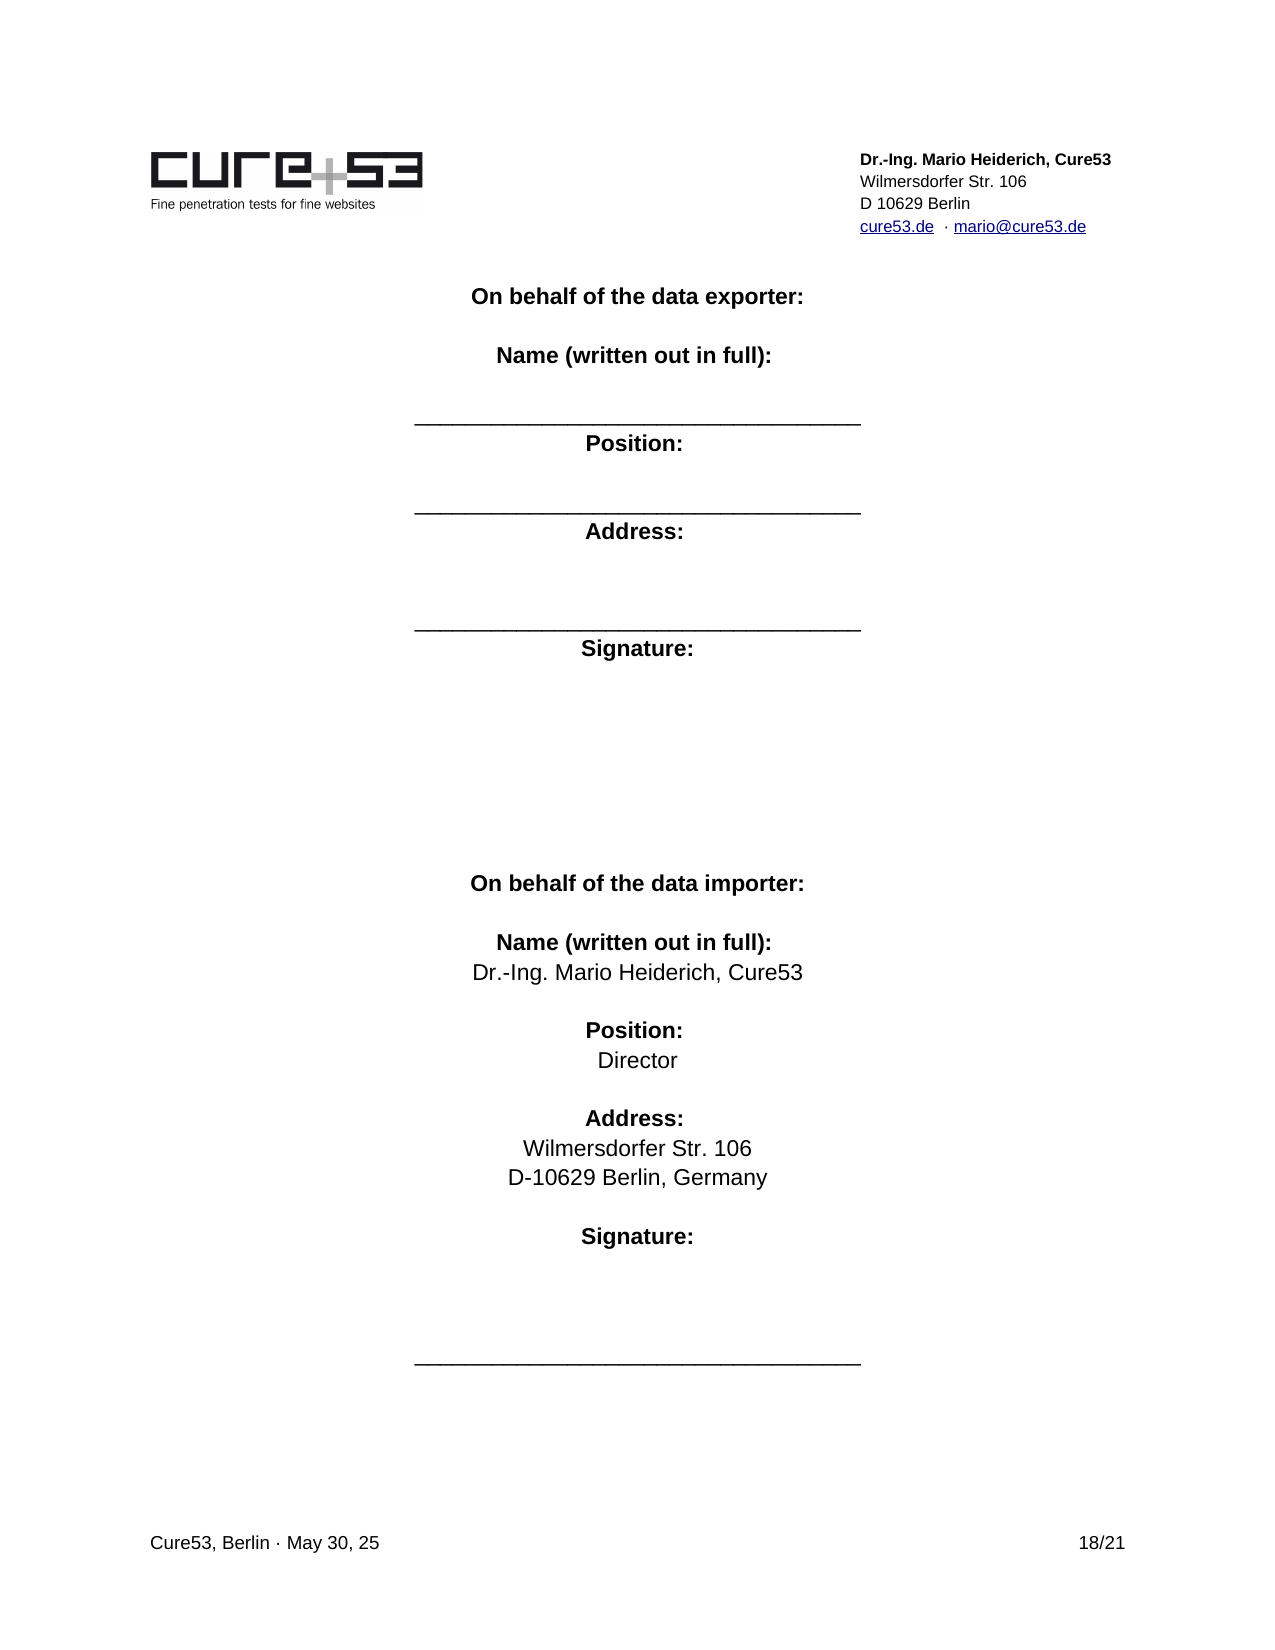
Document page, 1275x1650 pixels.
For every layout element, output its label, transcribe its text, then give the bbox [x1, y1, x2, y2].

text ___________________________________ [150, 489, 1125, 515]
text ___________________________________ [150, 607, 1125, 632]
text Address: [150, 519, 1125, 544]
picture [150, 151, 423, 212]
text Signature: [150, 636, 1125, 662]
text Name (written out in full): [150, 930, 1125, 956]
text Signature: [150, 1224, 1125, 1249]
text Director [150, 1047, 1125, 1073]
text D-10629 Berlin, Germany [150, 1165, 1125, 1191]
text Dr.-Ing. Mario Heiderich, Cure53 [150, 959, 1125, 985]
text ___________________________________ [150, 401, 1125, 427]
text ___________________________________ [150, 1341, 1125, 1367]
text Position: [150, 431, 1125, 456]
text Address: Wilmersdorfer Str. 106 [150, 1106, 1125, 1161]
text Name (written out in full): [150, 342, 1125, 368]
text Position: [150, 1018, 1125, 1044]
text On behalf of the data importer: [150, 871, 1125, 897]
text On behalf of the data exporter: [150, 284, 1125, 309]
